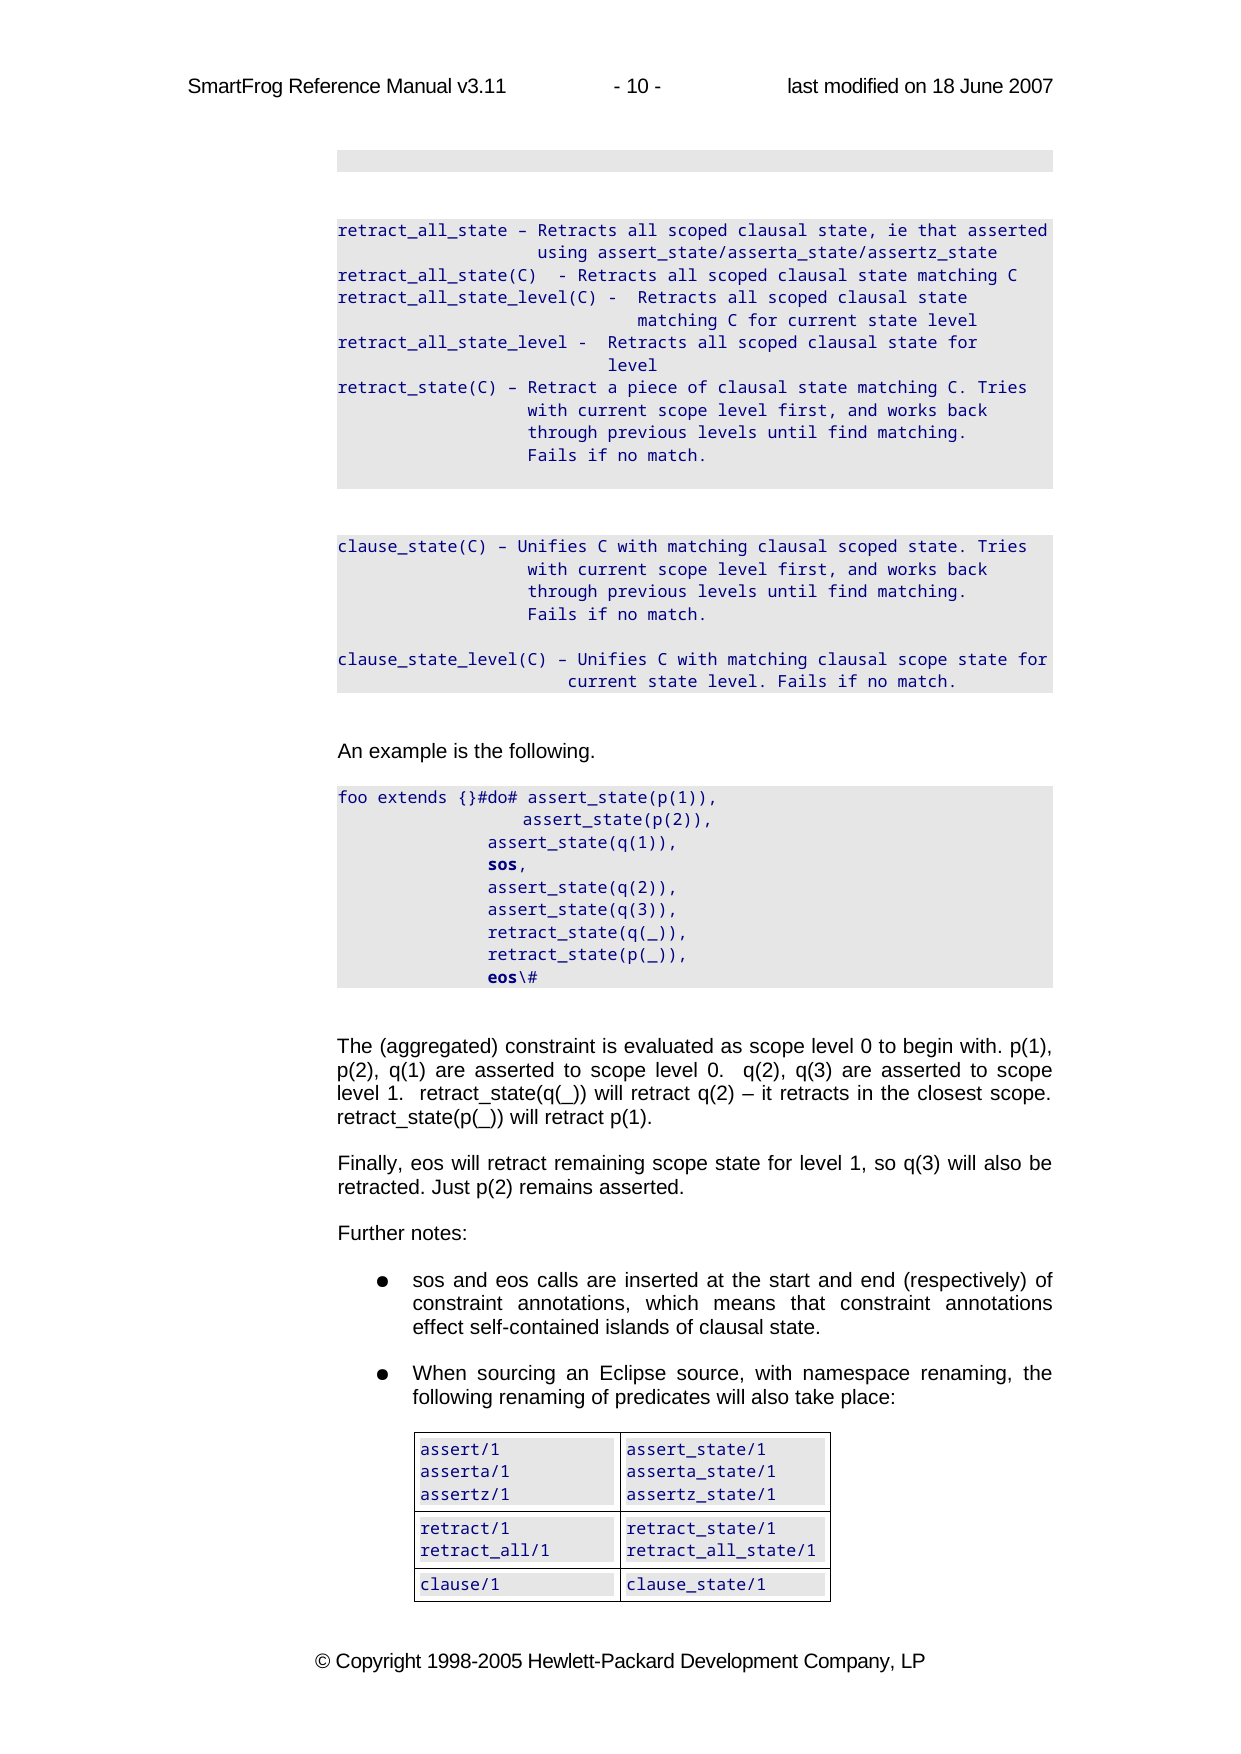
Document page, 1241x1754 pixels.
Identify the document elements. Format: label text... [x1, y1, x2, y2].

table_header assert_state/1 asserta_state/1 assertz_state/1 [621, 1433, 830, 1511]
list sos and eos calls are inserted at the start and end (respectively) of constraint annotations, which means that constraint annotations effect self-contained islands of clausal state. [375, 1268, 1053, 1339]
text matching C for current state level [337, 309, 1053, 331]
table_cell retract/1 retract_all/1 [415, 1512, 620, 1568]
text Finally, eos will retract remaining scope state for level 1, so q(3) will also be retracted. Just p(2) remains asserted. [337, 1152, 1053, 1199]
table_header assert/1 asserta/1 assertz/1 [415, 1433, 620, 1511]
text retract_state(q(_)), [337, 921, 1053, 943]
text retract_state(p(_)), [337, 943, 1053, 966]
text An example is the following. [337, 739, 1053, 763]
text clause_state_level(C) – Unifies C with matching clausal scope state for [337, 648, 1053, 670]
text assert_state(p(2)), [337, 808, 1053, 831]
text assert_state(q(3)), [337, 898, 1053, 921]
text assert_state(q(2)), [337, 876, 1053, 898]
table_cell clause_state/1 [621, 1569, 830, 1601]
text Fails if no match. [337, 444, 1053, 466]
text level [337, 354, 1053, 376]
text retract_state(C) – Retract a piece of clausal state matching C. Tries with current scope level first, and works back through previous levels until find matching. [337, 376, 1053, 444]
text clause_state(C) – Unifies C with matching clausal scoped state. Tries with current scope level first, and works back through previous levels until find matching. [337, 535, 1053, 603]
text foo extends {}#do# assert_state(p(1)), [337, 786, 1053, 808]
text Fails if no match. [337, 603, 1053, 625]
text sos, [337, 853, 1053, 876]
list When sourcing an Eclipse source, with namespace renaming, the following renaming of predicates will also take place: [375, 1362, 1053, 1409]
text assert_state(q(1)), [337, 831, 1053, 853]
table_cell clause/1 [415, 1569, 620, 1601]
text current state level. Fails if no match. [337, 670, 1053, 693]
text retract_all_state – Retracts all scoped clausal state, ie that asserted using assert_state/asserta_state/assertz_state [337, 219, 1053, 264]
table_cell retract_state/1 retract_all_state/1 [621, 1512, 830, 1568]
text retract_all_state_level - Retracts all scoped clausal state for [337, 331, 1053, 354]
text retract_all_state_level(C) - Retracts all scoped clausal state [337, 286, 1053, 309]
text retract_all_state(C) - Retracts all scoped clausal state matching C [337, 264, 1053, 286]
text eos\# [337, 966, 1053, 988]
text Further notes: [337, 1222, 1053, 1245]
text The (aggregated) constraint is evaluated as scope level 0 to begin with. p(1), p(2), q(1) are asserted to scope level 0. q(2), q(3) are asserted to scope level 1. retract_state(q(_)) will retract q(2) – it retracts in the closest scope. retract_state(p(_)) will retract p(1). [337, 1035, 1053, 1129]
